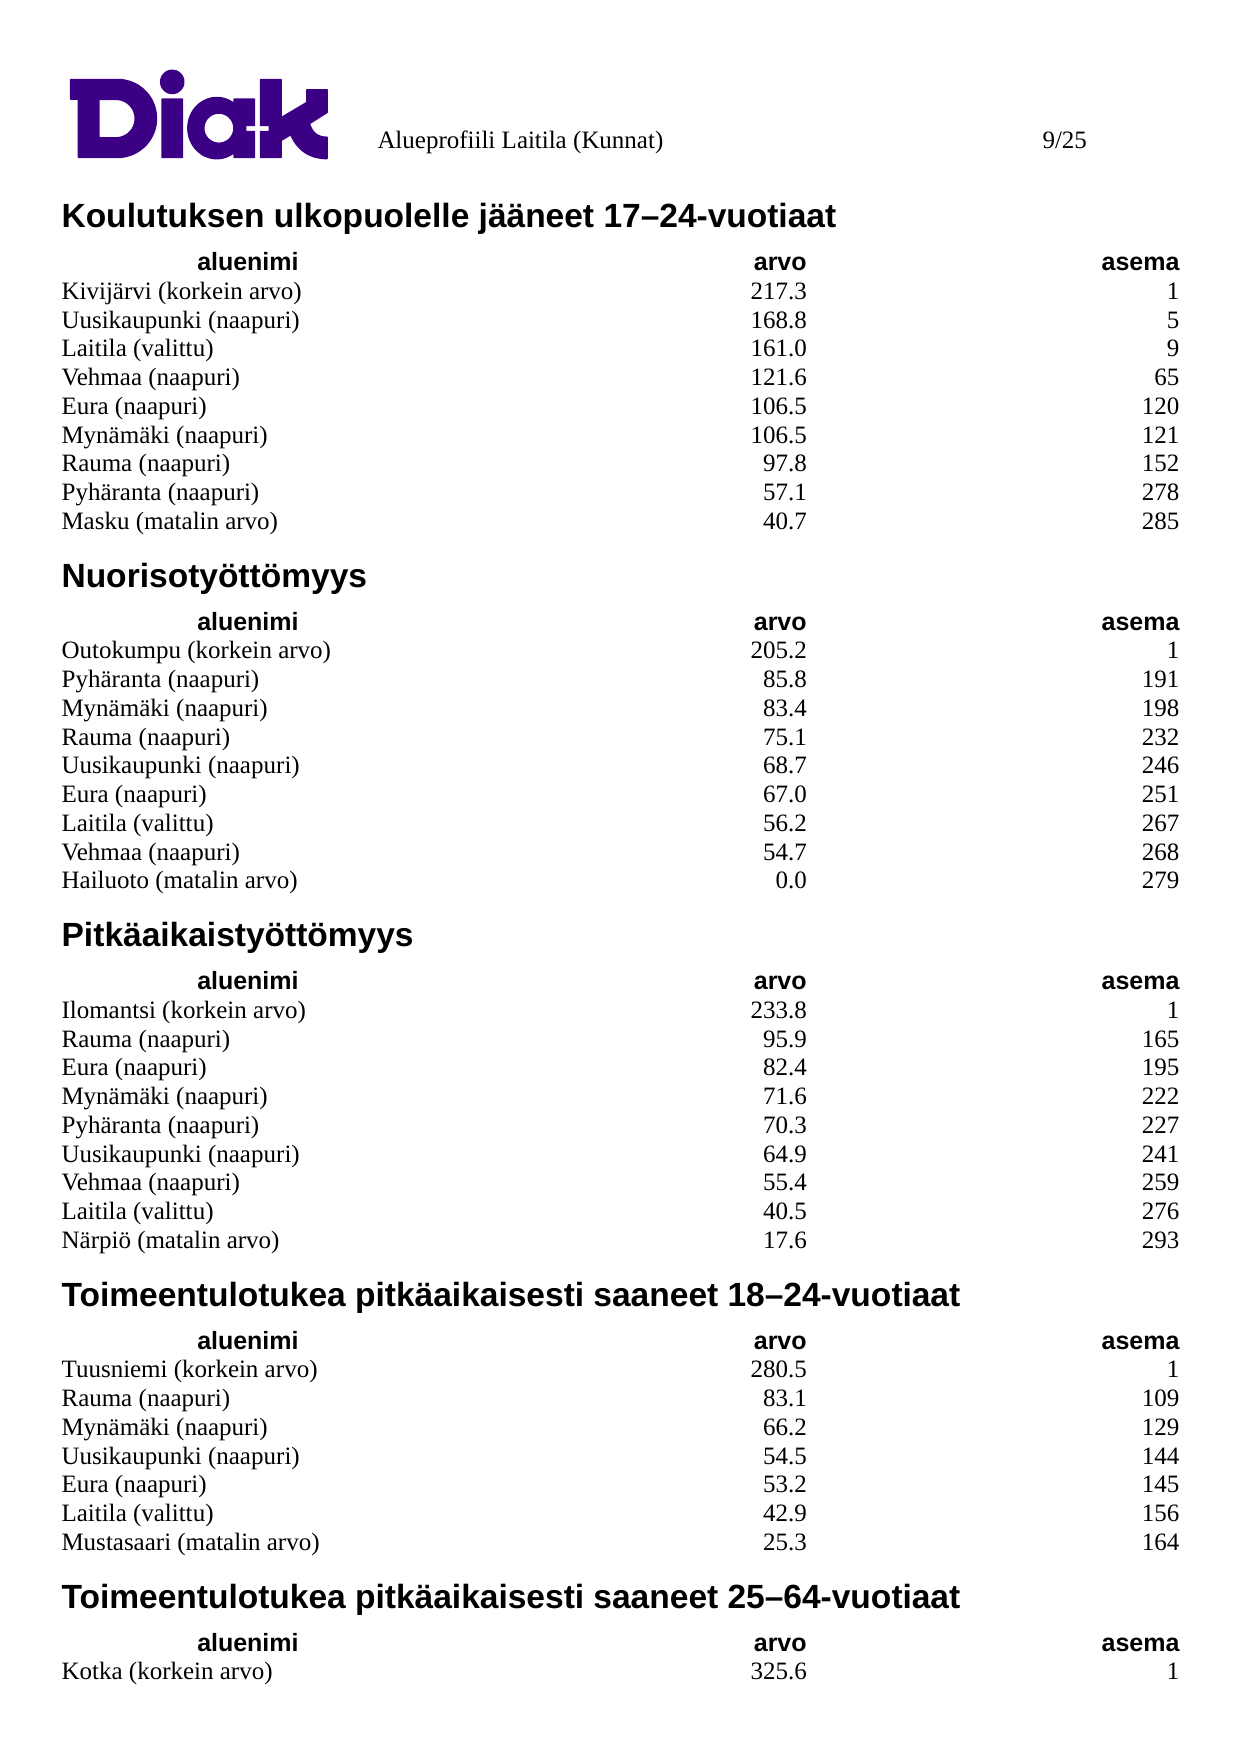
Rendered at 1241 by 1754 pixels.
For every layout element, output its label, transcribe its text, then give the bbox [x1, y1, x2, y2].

table_cell 144 [806, 1441, 1179, 1469]
table_cell 205.2 [434, 636, 806, 664]
table_cell 109 [806, 1383, 1179, 1412]
table_cell 64.9 [434, 1139, 806, 1167]
table_header aluenimi [61, 1628, 434, 1656]
table_cell Tuusniemi (korkein arvo) [61, 1355, 434, 1383]
table_cell 55.4 [434, 1168, 806, 1196]
table_cell Uusikaupunki (naapuri) [61, 751, 434, 779]
table_cell 40.7 [434, 506, 806, 535]
table_cell Mynämäki (naapuri) [61, 420, 434, 448]
table_cell 195 [806, 1053, 1179, 1081]
table_cell 106.5 [434, 420, 806, 448]
table_cell Pyhäranta (naapuri) [61, 664, 434, 693]
table_cell 121 [806, 420, 1179, 448]
table_cell 279 [806, 866, 1179, 894]
table_cell 9 [806, 334, 1179, 362]
table_cell 278 [806, 477, 1179, 506]
table_header arvo [434, 607, 806, 636]
table_cell 1 [806, 1656, 1179, 1685]
table_cell 95.9 [434, 1024, 806, 1052]
table_cell 217.3 [434, 276, 806, 305]
table_cell Pyhäranta (naapuri) [61, 477, 434, 506]
table_cell 71.6 [434, 1081, 806, 1110]
table_cell 83.4 [434, 693, 806, 722]
table_cell Eura (naapuri) [61, 779, 434, 808]
table_cell 1 [806, 995, 1179, 1024]
table_cell 285 [806, 506, 1179, 535]
table_cell 251 [806, 779, 1179, 808]
table_cell 222 [806, 1081, 1179, 1110]
table_header aluenimi [61, 1326, 434, 1354]
table_cell Kotka (korkein arvo) [61, 1656, 434, 1685]
table_cell 120 [806, 391, 1179, 420]
table_cell 259 [806, 1168, 1179, 1196]
table_cell Uusikaupunki (naapuri) [61, 1139, 434, 1167]
table_cell 67.0 [434, 779, 806, 808]
table_header asema [806, 1326, 1179, 1354]
table_cell 227 [806, 1110, 1179, 1139]
table_cell 280.5 [434, 1355, 806, 1383]
table_header arvo [434, 247, 806, 276]
table_cell Rauma (naapuri) [61, 1383, 434, 1412]
table_cell Mynämäki (naapuri) [61, 693, 434, 722]
table_cell Eura (naapuri) [61, 1470, 434, 1498]
table_cell Masku (matalin arvo) [61, 506, 434, 535]
table_cell Vehmaa (naapuri) [61, 1168, 434, 1196]
table_cell Kivijärvi (korkein arvo) [61, 276, 434, 305]
table_cell Vehmaa (naapuri) [61, 837, 434, 866]
table_cell 129 [806, 1412, 1179, 1441]
table_cell 232 [806, 722, 1179, 751]
table_cell 66.2 [434, 1412, 806, 1441]
table_cell Ilomantsi (korkein arvo) [61, 995, 434, 1024]
table_cell 164 [806, 1527, 1179, 1556]
table_cell Rauma (naapuri) [61, 1024, 434, 1052]
table_cell 25.3 [434, 1527, 806, 1556]
table_cell 165 [806, 1024, 1179, 1052]
table_header aluenimi [61, 966, 434, 995]
table_cell 75.1 [434, 722, 806, 751]
table_cell 325.6 [434, 1656, 806, 1685]
table_header asema [806, 607, 1179, 636]
table_cell Laitila (valittu) [61, 1196, 434, 1225]
table_cell 233.8 [434, 995, 806, 1024]
table_cell 156 [806, 1498, 1179, 1527]
table_cell 54.7 [434, 837, 806, 866]
table_cell Pyhäranta (naapuri) [61, 1110, 434, 1139]
subtitle Toimeentulotukea pitkäaikaisesti saaneet 18–24-vuotiaat [61, 1274, 1179, 1313]
table_cell 168.8 [434, 305, 806, 333]
table_cell 40.5 [434, 1196, 806, 1225]
table_cell 57.1 [434, 477, 806, 506]
table_header asema [806, 966, 1179, 995]
table_cell Mynämäki (naapuri) [61, 1412, 434, 1441]
table_cell 191 [806, 664, 1179, 693]
table_cell Laitila (valittu) [61, 808, 434, 837]
table_header aluenimi [61, 607, 434, 636]
table_cell Uusikaupunki (naapuri) [61, 305, 434, 333]
table_cell 56.2 [434, 808, 806, 837]
table_cell 106.5 [434, 391, 806, 420]
table_cell 293 [806, 1225, 1179, 1254]
table_cell Rauma (naapuri) [61, 722, 434, 751]
table_cell 0.0 [434, 866, 806, 894]
table_header asema [806, 1628, 1179, 1656]
table_cell Eura (naapuri) [61, 1053, 434, 1081]
table_cell Rauma (naapuri) [61, 449, 434, 477]
table_cell 276 [806, 1196, 1179, 1225]
table_cell 42.9 [434, 1498, 806, 1527]
subtitle Pitkäaikaistyöttömyys [61, 915, 1179, 954]
subtitle Koulutuksen ulkopuolelle jääneet 17–24-vuotiaat [61, 196, 1179, 235]
table_cell Laitila (valittu) [61, 1498, 434, 1527]
table_cell Mustasaari (matalin arvo) [61, 1527, 434, 1556]
table_header asema [806, 247, 1179, 276]
table_cell 54.5 [434, 1441, 806, 1469]
table_cell 70.3 [434, 1110, 806, 1139]
table_cell 241 [806, 1139, 1179, 1167]
table_cell 85.8 [434, 664, 806, 693]
subtitle Toimeentulotukea pitkäaikaisesti saaneet 25–64-vuotiaat [61, 1577, 1179, 1615]
table_cell Vehmaa (naapuri) [61, 362, 434, 391]
table_cell 17.6 [434, 1225, 806, 1254]
table_cell 1 [806, 1355, 1179, 1383]
table_cell 83.1 [434, 1383, 806, 1412]
table_cell 121.6 [434, 362, 806, 391]
table_header aluenimi [61, 247, 434, 276]
table_cell 161.0 [434, 334, 806, 362]
table_cell 152 [806, 449, 1179, 477]
table_cell 268 [806, 837, 1179, 866]
table_cell Laitila (valittu) [61, 334, 434, 362]
table_header arvo [434, 966, 806, 995]
table_cell 145 [806, 1470, 1179, 1498]
table_cell Hailuoto (matalin arvo) [61, 866, 434, 894]
table_cell Mynämäki (naapuri) [61, 1081, 434, 1110]
table_cell 267 [806, 808, 1179, 837]
table_header arvo [434, 1628, 806, 1656]
table_cell 65 [806, 362, 1179, 391]
table_cell Uusikaupunki (naapuri) [61, 1441, 434, 1469]
subtitle Nuorisotyöttömyys [61, 556, 1179, 594]
table_cell Eura (naapuri) [61, 391, 434, 420]
table_cell 53.2 [434, 1470, 806, 1498]
table_cell 246 [806, 751, 1179, 779]
table_cell Närpiö (matalin arvo) [61, 1225, 434, 1254]
table_cell 198 [806, 693, 1179, 722]
table_cell 1 [806, 276, 1179, 305]
table_cell 68.7 [434, 751, 806, 779]
table_cell 82.4 [434, 1053, 806, 1081]
table_cell 5 [806, 305, 1179, 333]
table_cell Outokumpu (korkein arvo) [61, 636, 434, 664]
table_cell 1 [806, 636, 1179, 664]
table_header arvo [434, 1326, 806, 1354]
table_cell 97.8 [434, 449, 806, 477]
